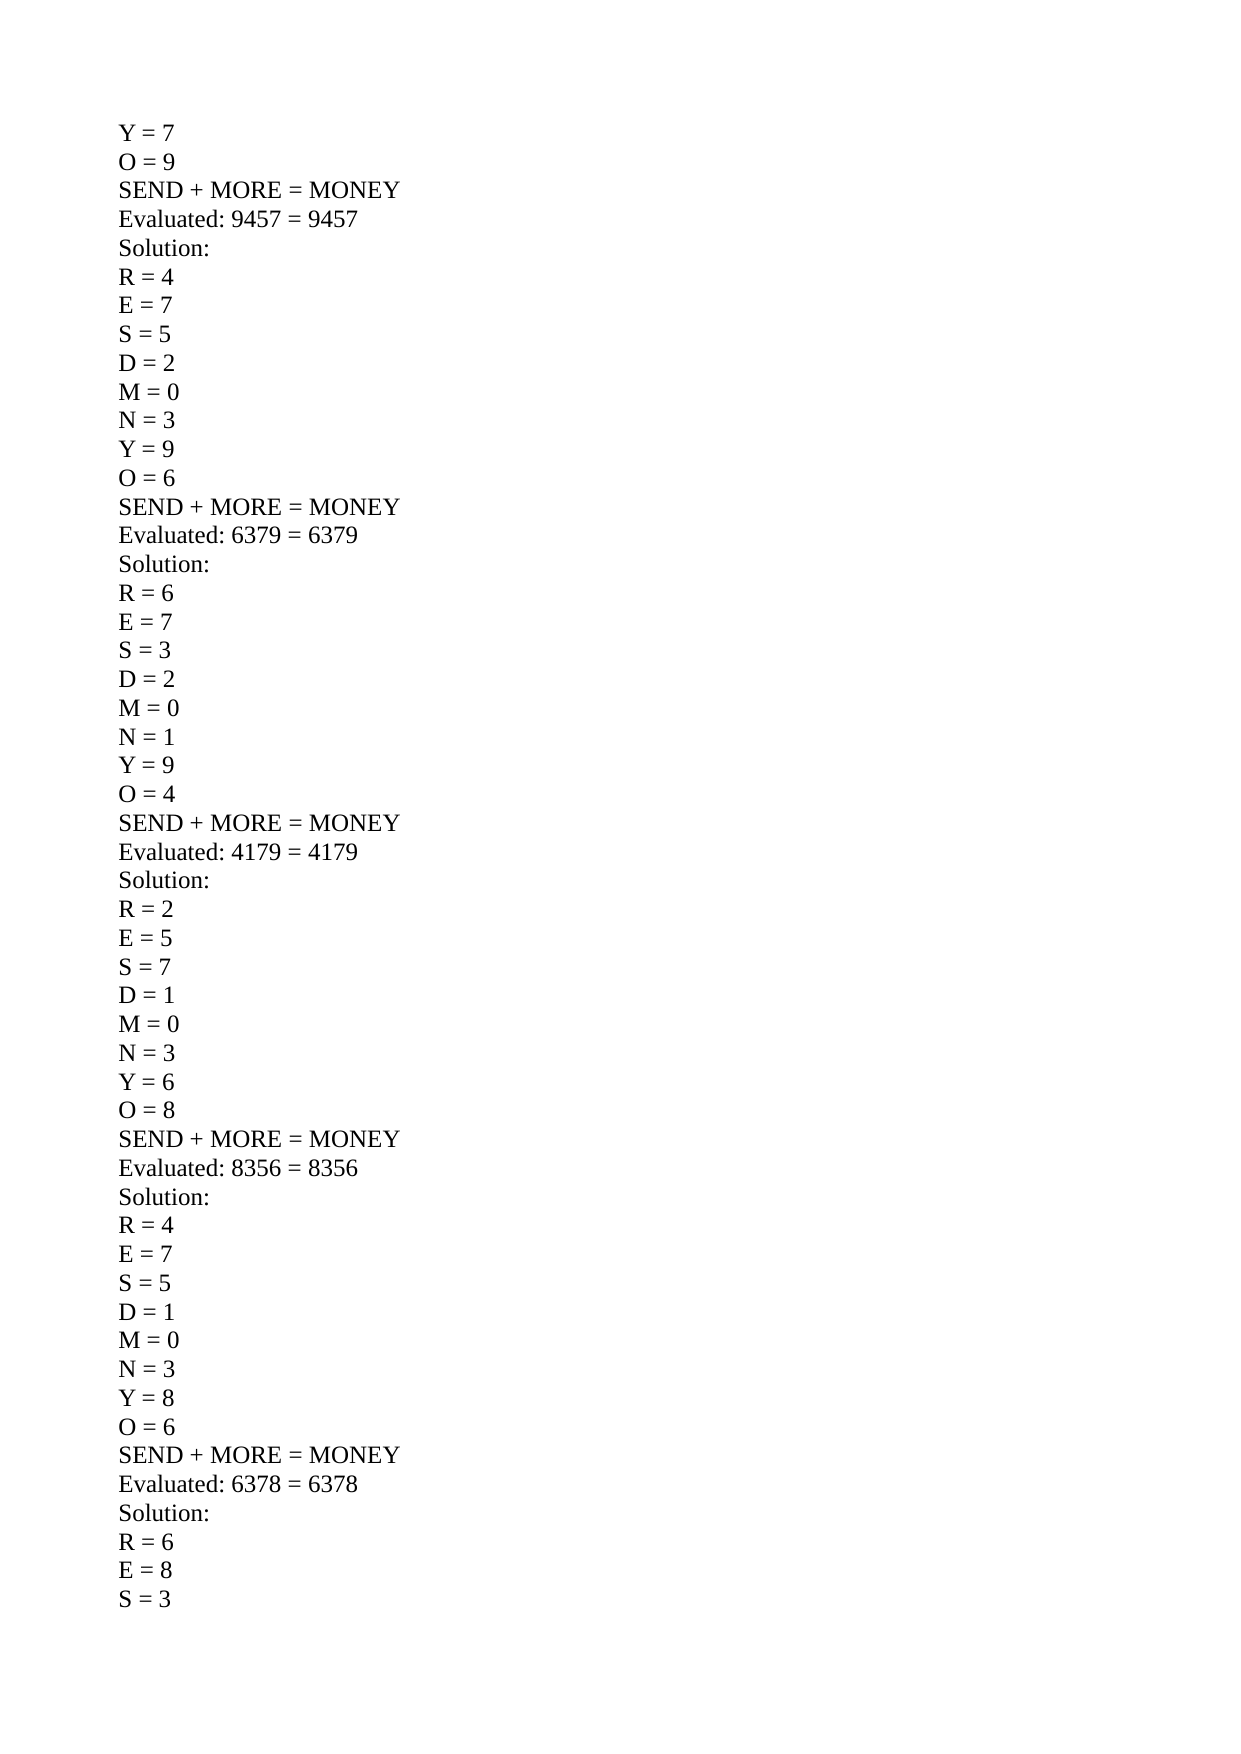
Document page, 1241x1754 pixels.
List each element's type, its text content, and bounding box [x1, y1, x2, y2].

text Evaluated: 6379 = 6379 [118, 521, 1122, 549]
text Y = 9 [118, 751, 1122, 779]
text S = 7 [118, 952, 1122, 981]
text Solution: [118, 866, 1122, 894]
text Evaluated: 6378 = 6378 [118, 1469, 1122, 1498]
text Solution: [118, 1182, 1122, 1211]
text S = 5 [118, 319, 1122, 348]
text Solution: [118, 1498, 1122, 1527]
text SEND + MORE = MONEY [118, 1124, 1122, 1153]
text D = 1 [118, 1297, 1122, 1326]
text S = 5 [118, 1268, 1122, 1297]
text R = 4 [118, 1211, 1122, 1239]
text E = 7 [118, 291, 1122, 319]
text R = 6 [118, 578, 1122, 607]
text S = 3 [118, 1584, 1122, 1613]
text SEND + MORE = MONEY [118, 176, 1122, 204]
text O = 6 [118, 1412, 1122, 1441]
text SEND + MORE = MONEY [118, 492, 1122, 521]
text Solution: [118, 233, 1122, 262]
text D = 2 [118, 664, 1122, 693]
text S = 3 [118, 636, 1122, 664]
text Y = 6 [118, 1067, 1122, 1096]
text N = 3 [118, 406, 1122, 434]
text M = 0 [118, 1326, 1122, 1354]
text SEND + MORE = MONEY [118, 1441, 1122, 1469]
text R = 4 [118, 262, 1122, 291]
text Evaluated: 8356 = 8356 [118, 1153, 1122, 1182]
text E = 5 [118, 923, 1122, 952]
text M = 0 [118, 1009, 1122, 1038]
text Evaluated: 4179 = 4179 [118, 837, 1122, 866]
text O = 4 [118, 779, 1122, 808]
text E = 8 [118, 1556, 1122, 1584]
text E = 7 [118, 1239, 1122, 1268]
text E = 7 [118, 607, 1122, 636]
text Y = 9 [118, 434, 1122, 463]
text Solution: [118, 549, 1122, 578]
text SEND + MORE = MONEY [118, 808, 1122, 837]
text Y = 8 [118, 1383, 1122, 1412]
text N = 3 [118, 1354, 1122, 1383]
text N = 1 [118, 722, 1122, 751]
text N = 3 [118, 1038, 1122, 1067]
text O = 8 [118, 1096, 1122, 1124]
text O = 6 [118, 463, 1122, 492]
text O = 9 [118, 147, 1122, 176]
text D = 2 [118, 348, 1122, 377]
text Evaluated: 9457 = 9457 [118, 204, 1122, 233]
text R = 6 [118, 1527, 1122, 1556]
text D = 1 [118, 981, 1122, 1009]
text R = 2 [118, 894, 1122, 923]
text Y = 7 [118, 118, 1122, 147]
text M = 0 [118, 693, 1122, 722]
text M = 0 [118, 377, 1122, 406]
